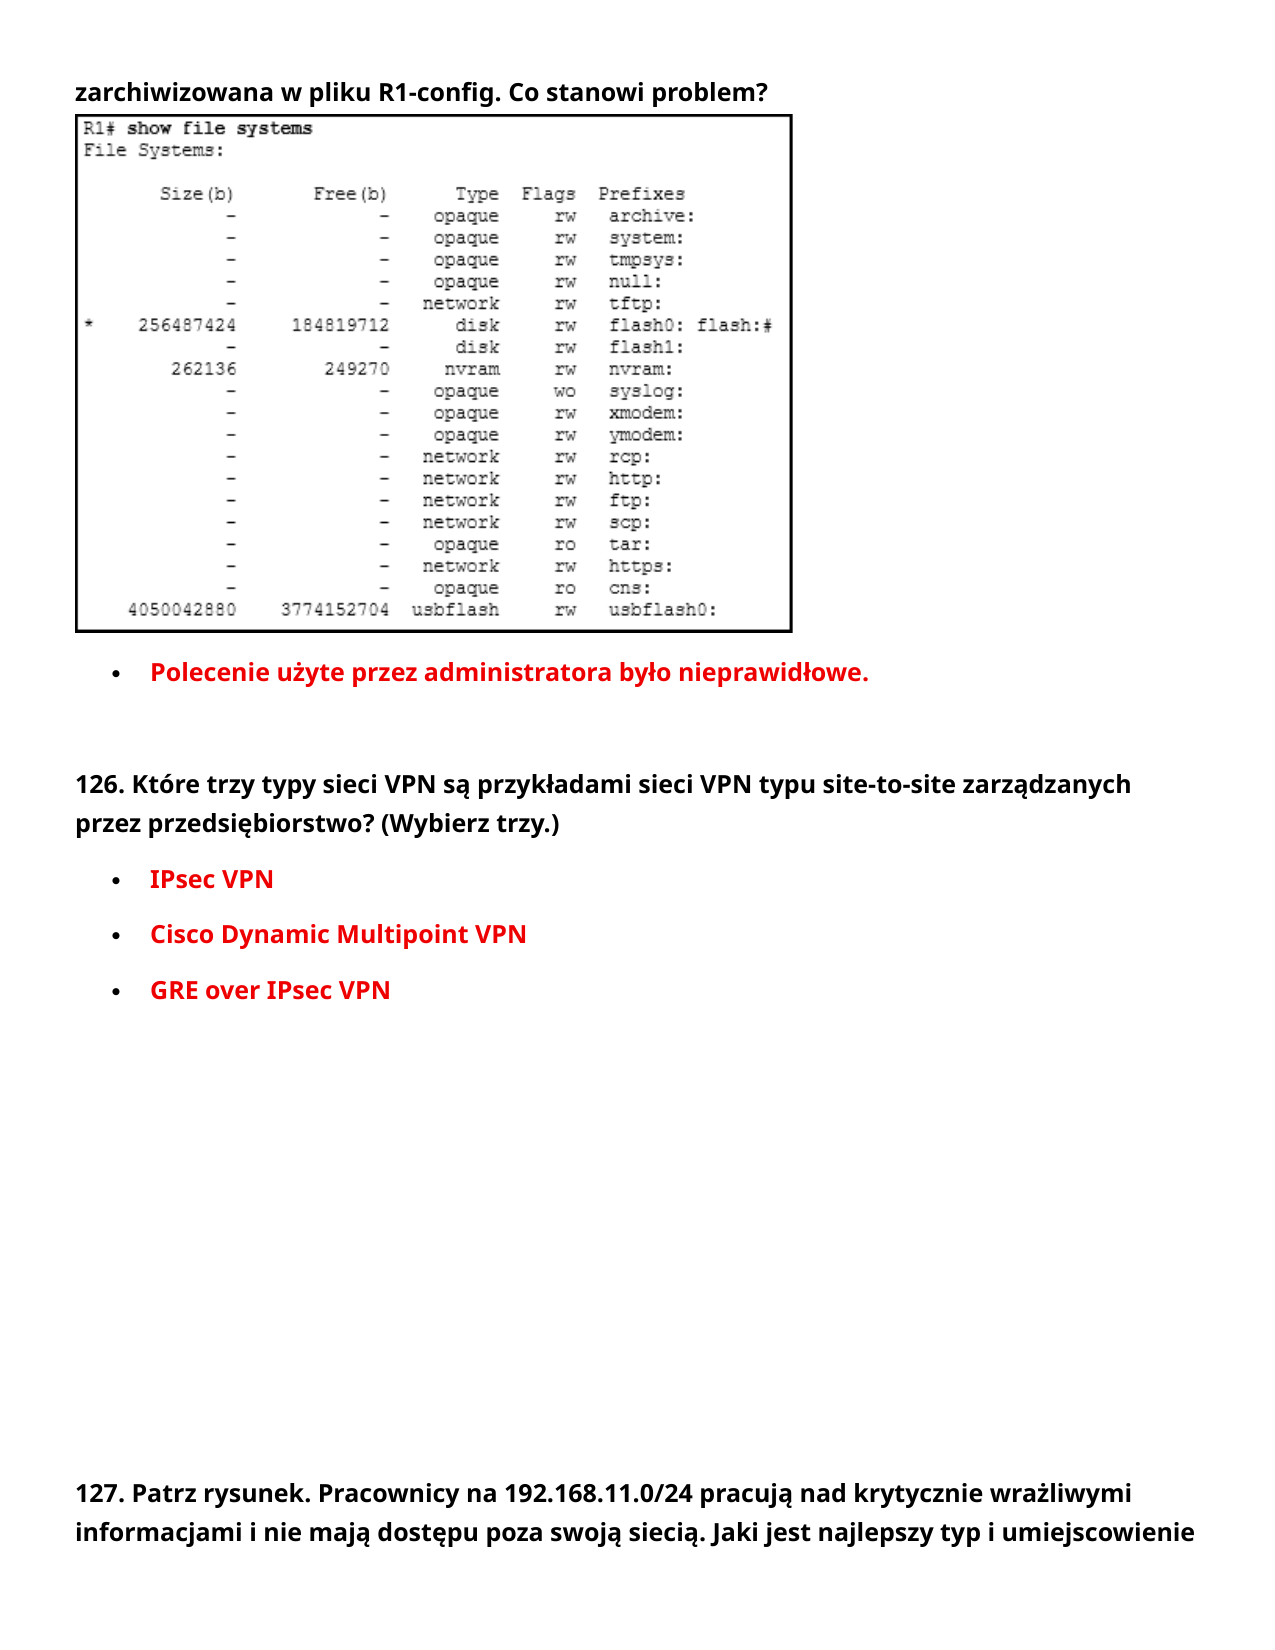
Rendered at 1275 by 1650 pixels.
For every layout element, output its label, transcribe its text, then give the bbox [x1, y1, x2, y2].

list Polecenie użyte przez administratora było nieprawidłowe. [112, 655, 1200, 689]
list Cisco Dynamic Multipoint VPN [112, 917, 1200, 951]
list GRE over IPsec VPN [112, 973, 1200, 1007]
list IPsec VPN [112, 861, 1200, 895]
text zarchiwizowana w pliku R1-config. Co stanowi problem? [75, 75, 1200, 633]
text 126. Które trzy typy sieci VPN są przykładami sieci VPN typu site-to-site zarządzanych przez przedsiębiorstwo? (Wybierz trzy.) [75, 766, 1200, 839]
text 127. Patrz rysunek. Pracownicy na 192.168.11.0/24 pracują nad krytycznie wrażliwymi informacjami i nie mają dostępu poza swoją siecią. Jaki jest najlepszy typ i umiejscowienie [75, 1476, 1200, 1549]
